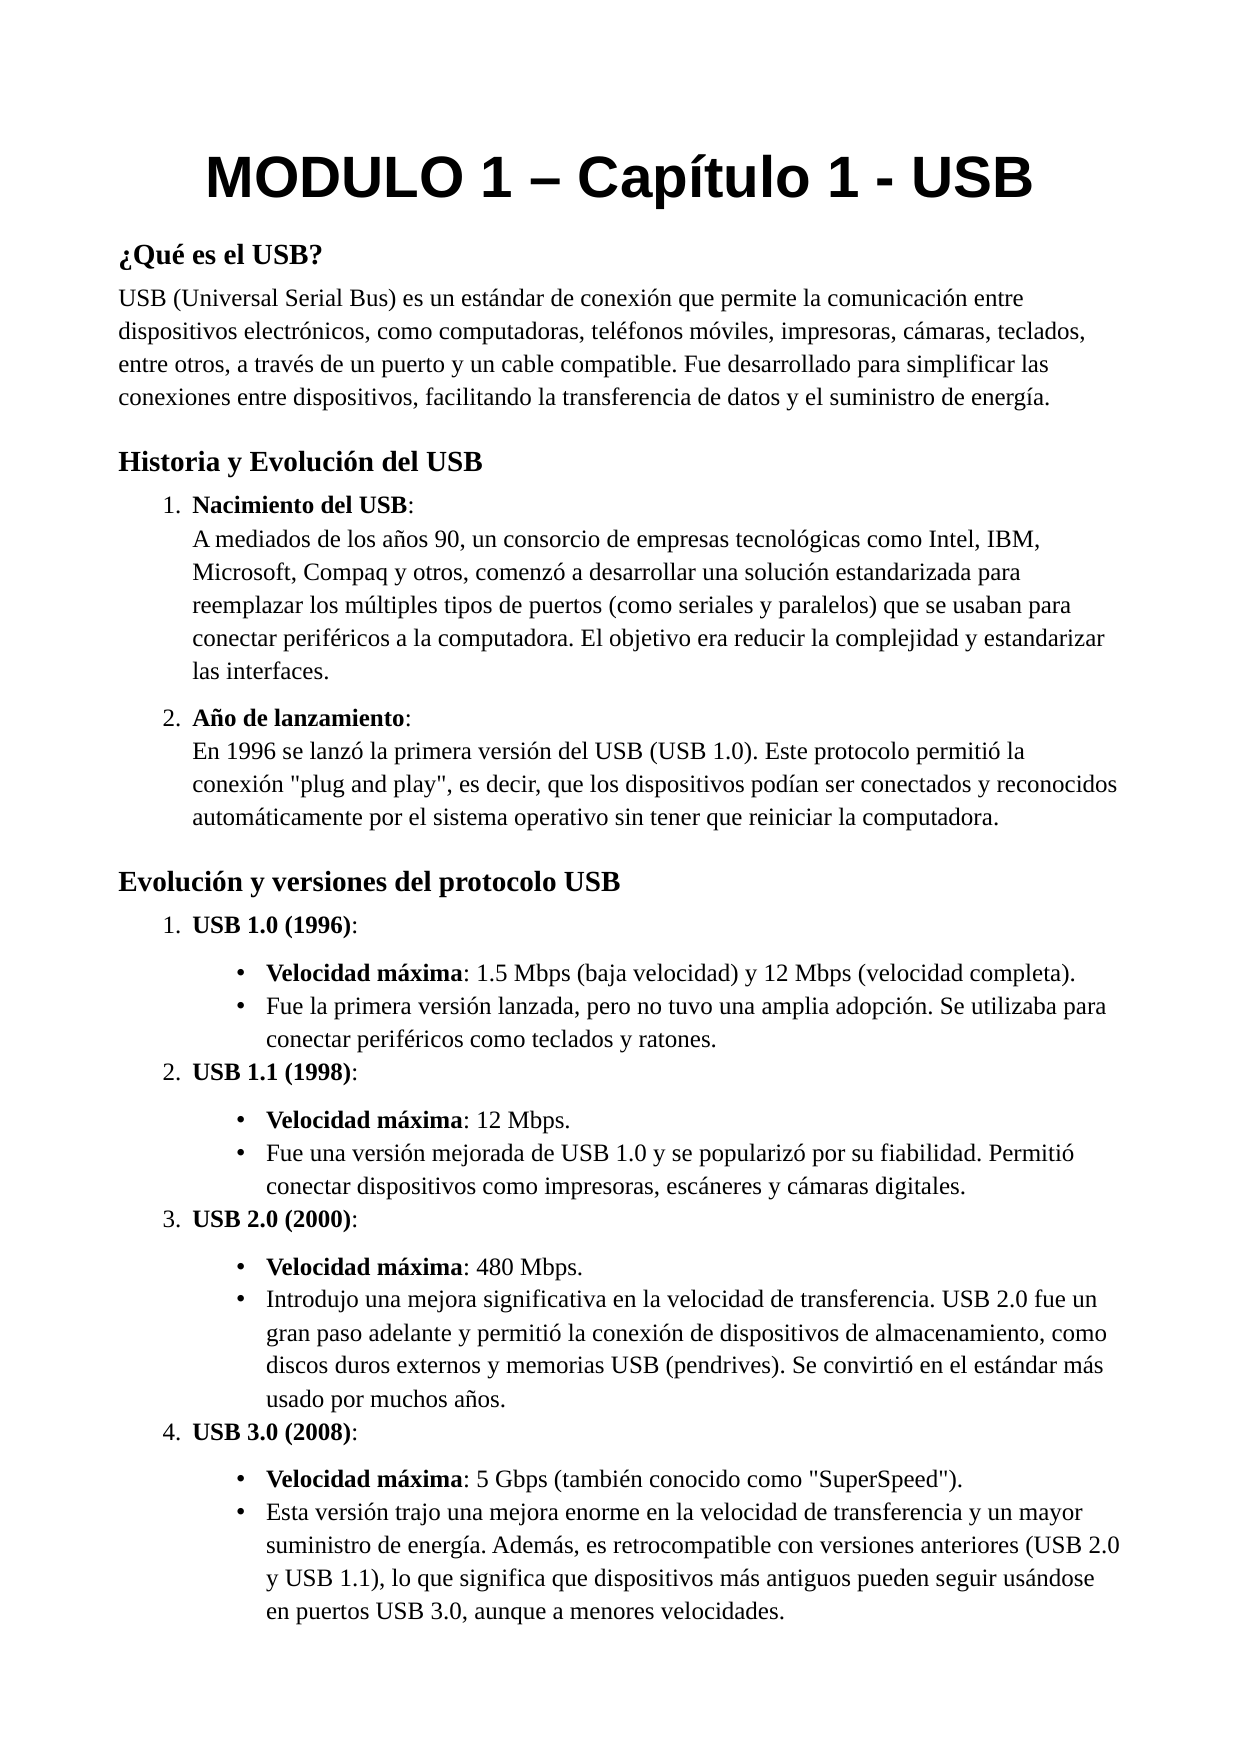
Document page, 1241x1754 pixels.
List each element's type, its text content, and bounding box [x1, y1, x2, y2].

list Introdujo una mejora significativa en la velocidad de transferencia. USB 2.0 fue un gran paso adelante y permitió la conexión de dispositivos de almacenamiento, como discos duros externos y memorias USB (pendrives). Se convirtió en el estándar más usado por muchos años. [236, 1284, 1122, 1412]
list Velocidad máxima: 5 Gbps (también conocido como "SuperSpeed"). [236, 1464, 1122, 1493]
subtitle Historia y Evolución del USB [118, 444, 1122, 478]
list Velocidad máxima: 1.5 Mbps (baja velocidad) y 12 Mbps (velocidad completa). [236, 958, 1122, 987]
list Año de lanzamiento: En 1996 se lanzó la primera versión del USB (USB 1.0). Este protocolo permitió la conexión "plug and play", es decir, que los dispositivos podían ser conectados y reconocidos automáticamente por el sistema operativo sin tener que reiniciar la computadora. [162, 703, 1122, 831]
list Nacimiento del USB: A mediados de los años 90, un consorcio de empresas tecnológicas como Intel, IBM, Microsoft, Compaq y otros, comenzó a desarrollar una solución estandarizada para reemplazar los múltiples tipos de puertos (como seriales y paralelos) que se usaban para conectar periféricos a la computadora. El objetivo era reducir la complejidad y estandarizar las interfaces. [162, 491, 1122, 684]
list Esta versión trajo una mejora enorme en la velocidad de transferencia y un mayor suministro de energía. Además, es retrocompatible con versiones anteriores (USB 2.0 y USB 1.1), lo que significa que dispositivos más antiguos pueden seguir usándose en puertos USB 3.0, aunque a menores velocidades. [236, 1497, 1122, 1625]
text USB (Universal Serial Bus) es un estándar de conexión que permite la comunicación entre dispositivos electrónicos, como computadoras, teléfonos móviles, impresoras, cámaras, teclados, entre otros, a través de un puerto y un cable compatible. Fue desarrollado para simplificar las conexiones entre dispositivos, facilitando la transferencia de datos y el suministro de energía. [118, 283, 1122, 411]
list USB 1.1 (1998): [162, 1057, 1122, 1086]
list Fue una versión mejorada de USB 1.0 y se popularizó por su fiabilidad. Permitió conectar dispositivos como impresoras, escáneres y cámaras digitales. [236, 1138, 1122, 1200]
list Velocidad máxima: 480 Mbps. [236, 1252, 1122, 1280]
subtitle ¿Qué es el USB? [118, 237, 1122, 271]
subtitle Evolución y versiones del protocolo USB [118, 864, 1122, 898]
title MODULO 1 – Capítulo 1 - USB [118, 143, 1122, 210]
list USB 3.0 (2008): [162, 1417, 1122, 1445]
list Velocidad máxima: 12 Mbps. [236, 1105, 1122, 1134]
list Fue la primera versión lanzada, pero no tuvo una amplia adopción. Se utilizaba para conectar periféricos como teclados y ratones. [236, 991, 1122, 1053]
list USB 1.0 (1996): [162, 911, 1122, 939]
list USB 2.0 (2000): [162, 1204, 1122, 1233]
